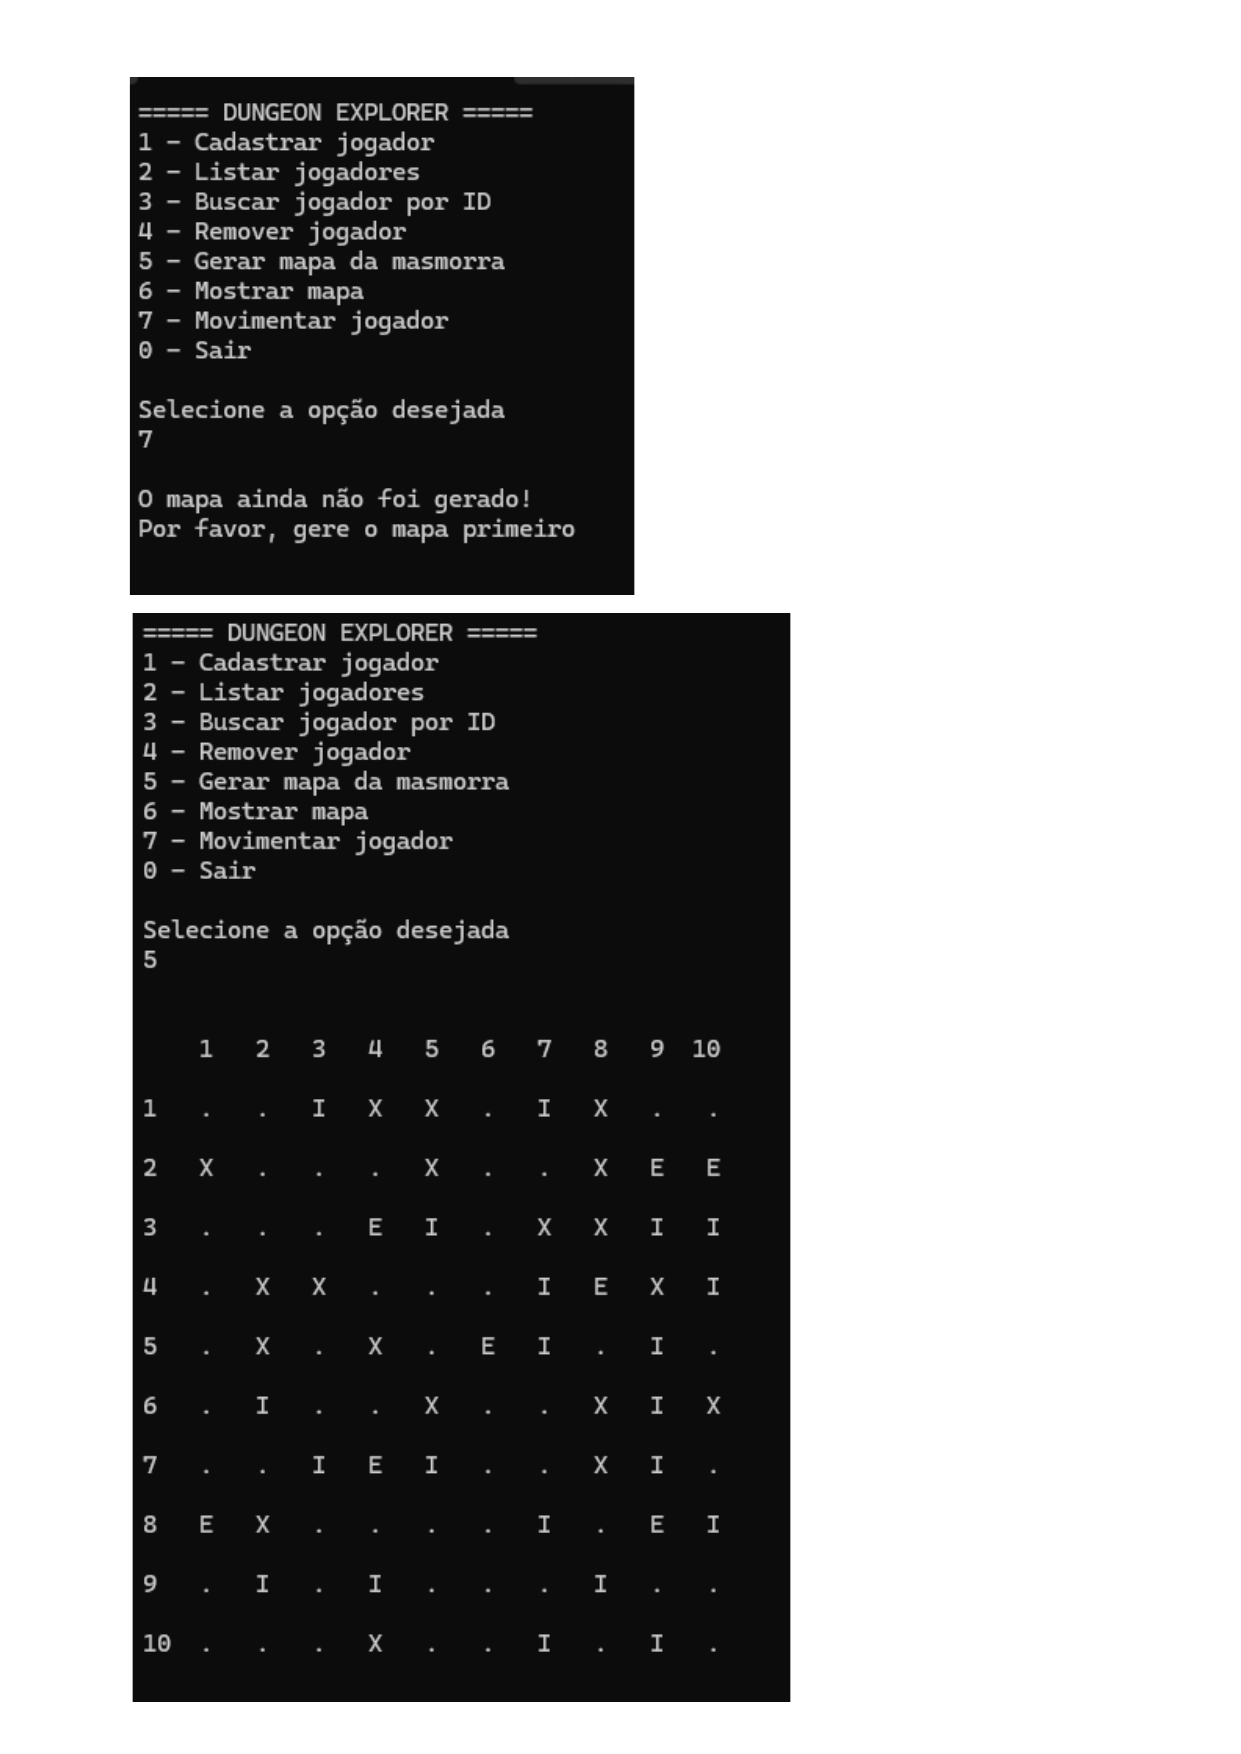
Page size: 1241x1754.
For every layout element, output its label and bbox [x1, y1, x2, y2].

picture [132, 613, 791, 1702]
picture [129, 77, 635, 595]
